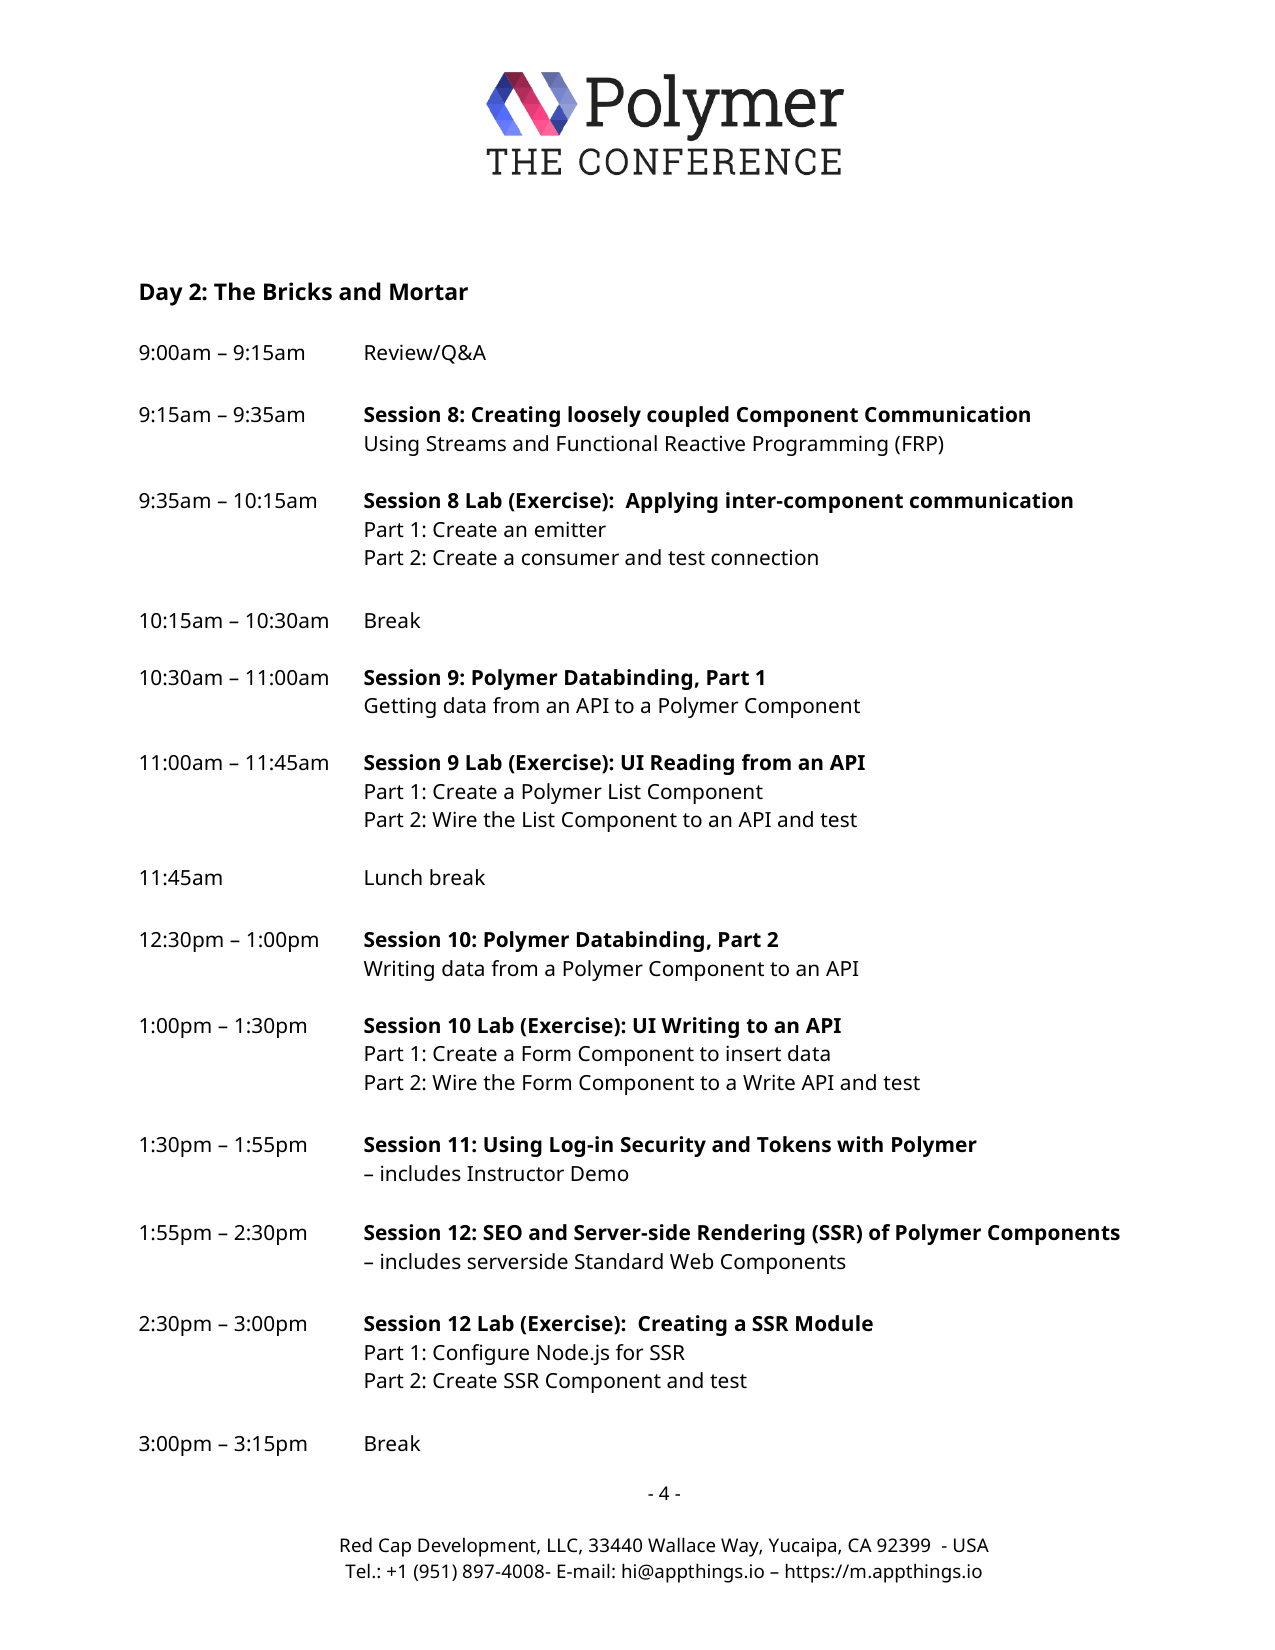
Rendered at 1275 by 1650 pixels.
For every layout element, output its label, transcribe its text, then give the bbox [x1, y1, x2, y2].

text Using Streams and Functional Reactive Programming (FRP) [138, 429, 1190, 457]
text Writing data from a Polymer Component to an API [138, 953, 1190, 982]
text 12:30pm – 1:00pm Session 10: Polymer Databinding, Part 2 [138, 925, 1190, 953]
text Part 1: Create a Form Component to insert data [138, 1039, 1190, 1068]
text Getting data from an API to a Polymer Component [138, 691, 1190, 720]
text 3:00pm – 3:15pm Break [138, 1429, 1190, 1457]
text 10:30am – 11:00am Session 9: Polymer Databinding, Part 1 [138, 663, 1190, 691]
text Part 2: Wire the Form Component to a Write API and test [138, 1068, 1190, 1096]
text 1:00pm – 1:30pm Session 10 Lab (Exercise): UI Writing to an API [138, 1011, 1190, 1039]
text Part 2: Wire the List Component to an API and test [138, 805, 1190, 834]
text 11:00am – 11:45am Session 9 Lab (Exercise): UI Reading from an API Part 1: Create a Polymer List Component [138, 748, 1190, 805]
text 9:15am – 9:35am Session 8: Creating loosely coupled Component Communication [138, 400, 1190, 429]
text – includes serverside Standard Web Components [138, 1247, 1190, 1275]
text Part 1: Configure Node.js for SSR [138, 1338, 1190, 1366]
text 1:55pm – 2:30pm Session 12: SEO and Server-side Rendering (SSR) of Polymer Components [138, 1187, 1190, 1247]
text Part 2: Create SSR Component and test [138, 1366, 1190, 1395]
text 11:45am Lunch break [138, 834, 1190, 891]
text 9:00am – 9:15am Review/Q&A [138, 338, 1190, 366]
text 1:30pm – 1:55pm Session 11: Using Log-in Security and Tokens with Polymer – includes Instructor Demo [138, 1130, 1190, 1187]
text 9:35am – 10:15am Session 8 Lab (Exercise): Applying inter-component communication Part 1: Create an emitter Part 2: Create a consumer and test connection [138, 486, 1190, 572]
text 10:15am – 10:30am Break [138, 606, 1190, 634]
text Day 2: The Bricks and Mortar [138, 276, 1190, 307]
text 2:30pm – 3:00pm Session 12 Lab (Exercise): Creating a SSR Module [138, 1309, 1190, 1338]
picture [476, 67, 852, 185]
